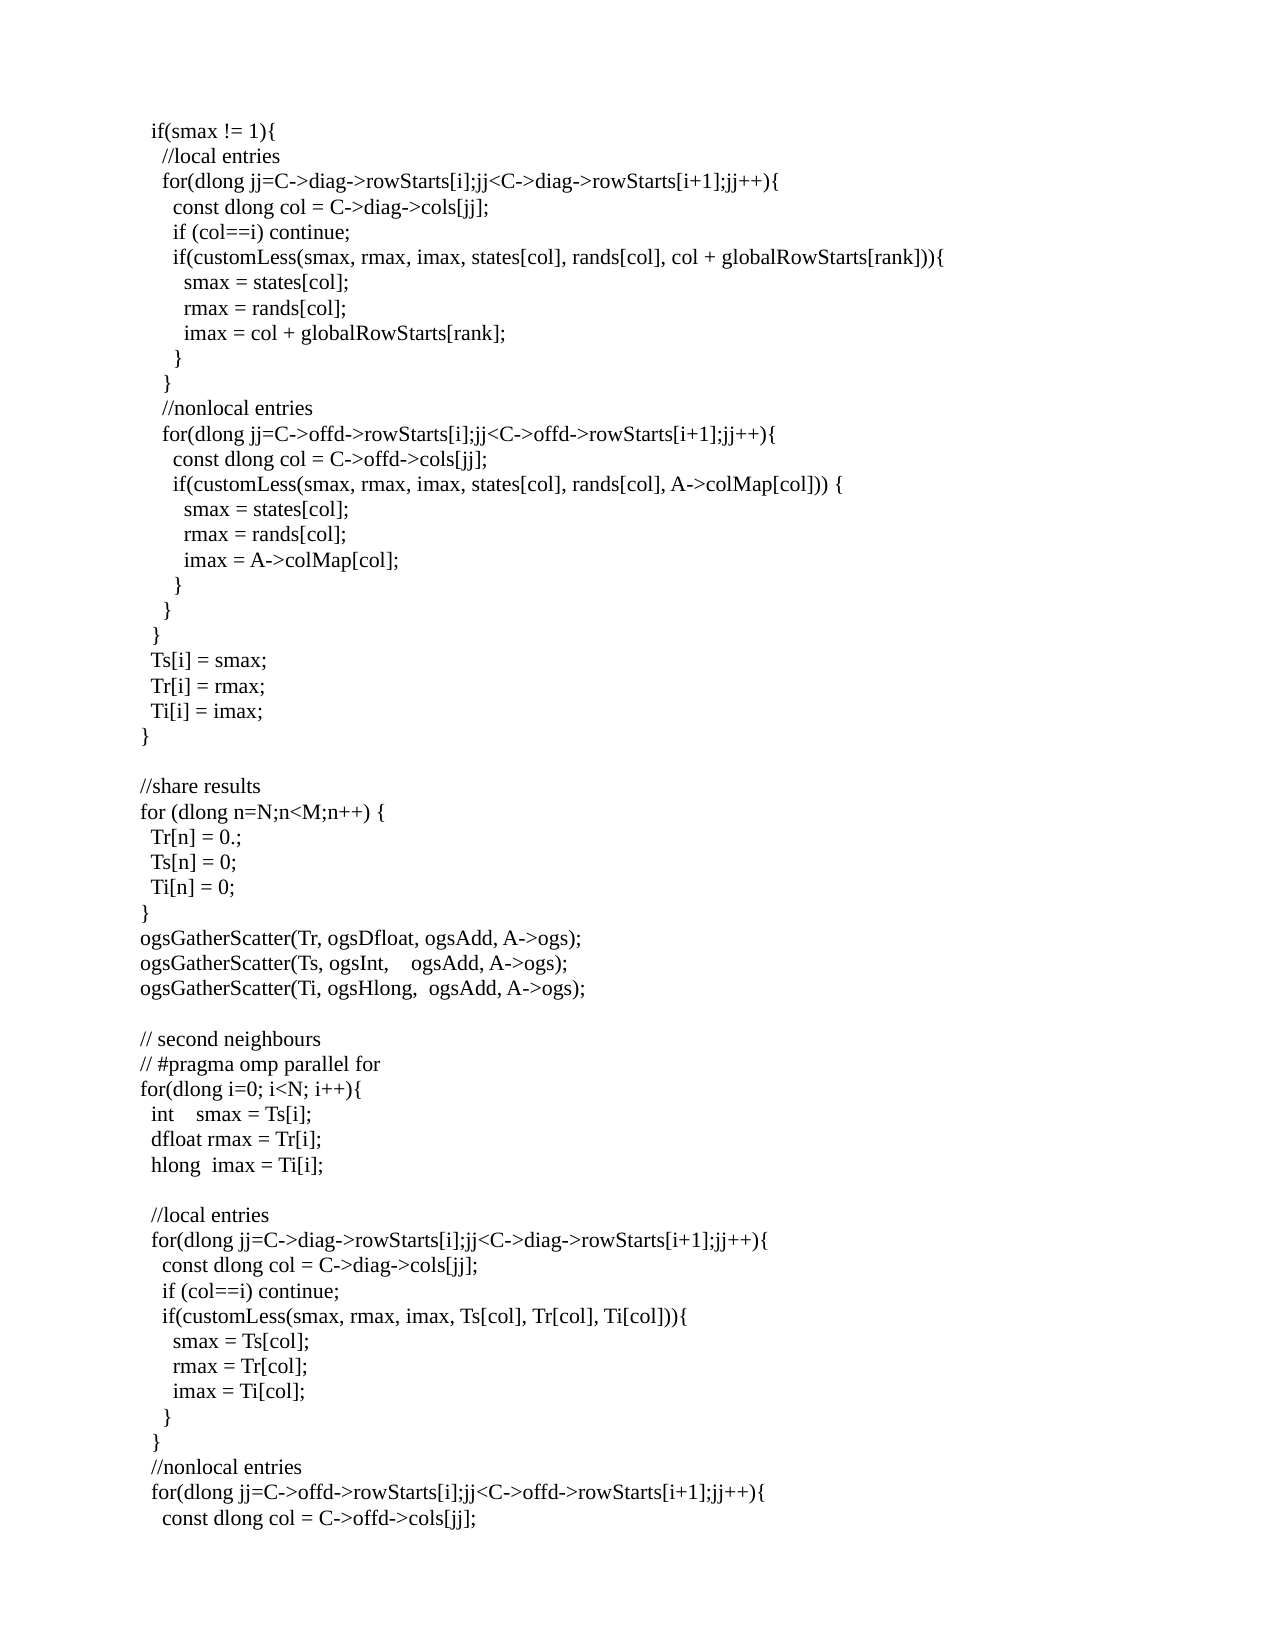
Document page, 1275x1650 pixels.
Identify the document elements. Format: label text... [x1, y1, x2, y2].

text for(dlong jj=C->offd->rowStarts[i];jj<C->offd->rowStarts[i+1];jj++){ [118, 1479, 1157, 1504]
text } [118, 572, 1157, 597]
text const dlong col = C->offd->cols[jj]; [118, 1504, 1157, 1530]
text const dlong col = C->diag->cols[jj]; [118, 194, 1157, 219]
text if(smax != 1){ [118, 118, 1157, 143]
text const dlong col = C->offd->cols[jj]; [118, 446, 1157, 471]
text rmax = rands[col]; [118, 294, 1157, 320]
text if (col==i) continue; [118, 219, 1157, 244]
text if(customLess(smax, rmax, imax, Ts[col], Tr[col], Ti[col])){ [118, 1303, 1157, 1328]
text imax = Ti[col]; [118, 1378, 1157, 1404]
text } [118, 899, 1157, 925]
text } [118, 597, 1157, 622]
text smax = states[col]; [118, 496, 1157, 521]
text //nonlocal entries [118, 395, 1157, 421]
text } [118, 1404, 1157, 1429]
text // #pragma omp parallel for [118, 1051, 1157, 1076]
text Ti[i] = imax; [118, 698, 1157, 723]
text for(dlong jj=C->offd->rowStarts[i];jj<C->offd->rowStarts[i+1];jj++){ [118, 421, 1157, 446]
text for(dlong i=0; i<N; i++){ [118, 1076, 1157, 1101]
text Tr[i] = rmax; [118, 673, 1157, 698]
text imax = col + globalRowStarts[rank]; [118, 320, 1157, 345]
text for (dlong n=N;n<M;n++) { [118, 799, 1157, 824]
text hlong imax = Ti[i]; [118, 1152, 1157, 1177]
text ogsGatherScatter(Tr, ogsDfloat, ogsAdd, A->ogs); [118, 925, 1157, 950]
text Ti[n] = 0; [118, 874, 1157, 899]
text for(dlong jj=C->diag->rowStarts[i];jj<C->diag->rowStarts[i+1];jj++){ [118, 168, 1157, 194]
text } [118, 345, 1157, 370]
text const dlong col = C->diag->cols[jj]; [118, 1252, 1157, 1278]
text Tr[n] = 0.; [118, 824, 1157, 849]
text //share results [118, 773, 1157, 799]
text for(dlong jj=C->diag->rowStarts[i];jj<C->diag->rowStarts[i+1];jj++){ [118, 1227, 1157, 1252]
text rmax = Tr[col]; [118, 1353, 1157, 1378]
text smax = states[col]; [118, 269, 1157, 294]
text //nonlocal entries [118, 1454, 1157, 1479]
text Ts[i] = smax; [118, 647, 1157, 673]
text ogsGatherScatter(Ts, ogsInt, ogsAdd, A->ogs); [118, 950, 1157, 975]
text int smax = Ts[i]; [118, 1101, 1157, 1126]
text imax = A->colMap[col]; [118, 547, 1157, 572]
text ogsGatherScatter(Ti, ogsHlong, ogsAdd, A->ogs); [118, 975, 1157, 1000]
text } [118, 370, 1157, 395]
text // second neighbours [118, 1026, 1157, 1051]
text if(customLess(smax, rmax, imax, states[col], rands[col], col + globalRowStarts[rank])){ [118, 244, 1157, 269]
text } [118, 1429, 1157, 1454]
text if(customLess(smax, rmax, imax, states[col], rands[col], A->colMap[col])) { [118, 471, 1157, 496]
text smax = Ts[col]; [118, 1328, 1157, 1353]
text //local entries [118, 1202, 1157, 1227]
text //local entries [118, 143, 1157, 168]
text Ts[n] = 0; [118, 849, 1157, 874]
text dfloat rmax = Tr[i]; [118, 1126, 1157, 1152]
text } [118, 622, 1157, 647]
text rmax = rands[col]; [118, 521, 1157, 547]
text if (col==i) continue; [118, 1278, 1157, 1303]
text } [118, 723, 1157, 748]
